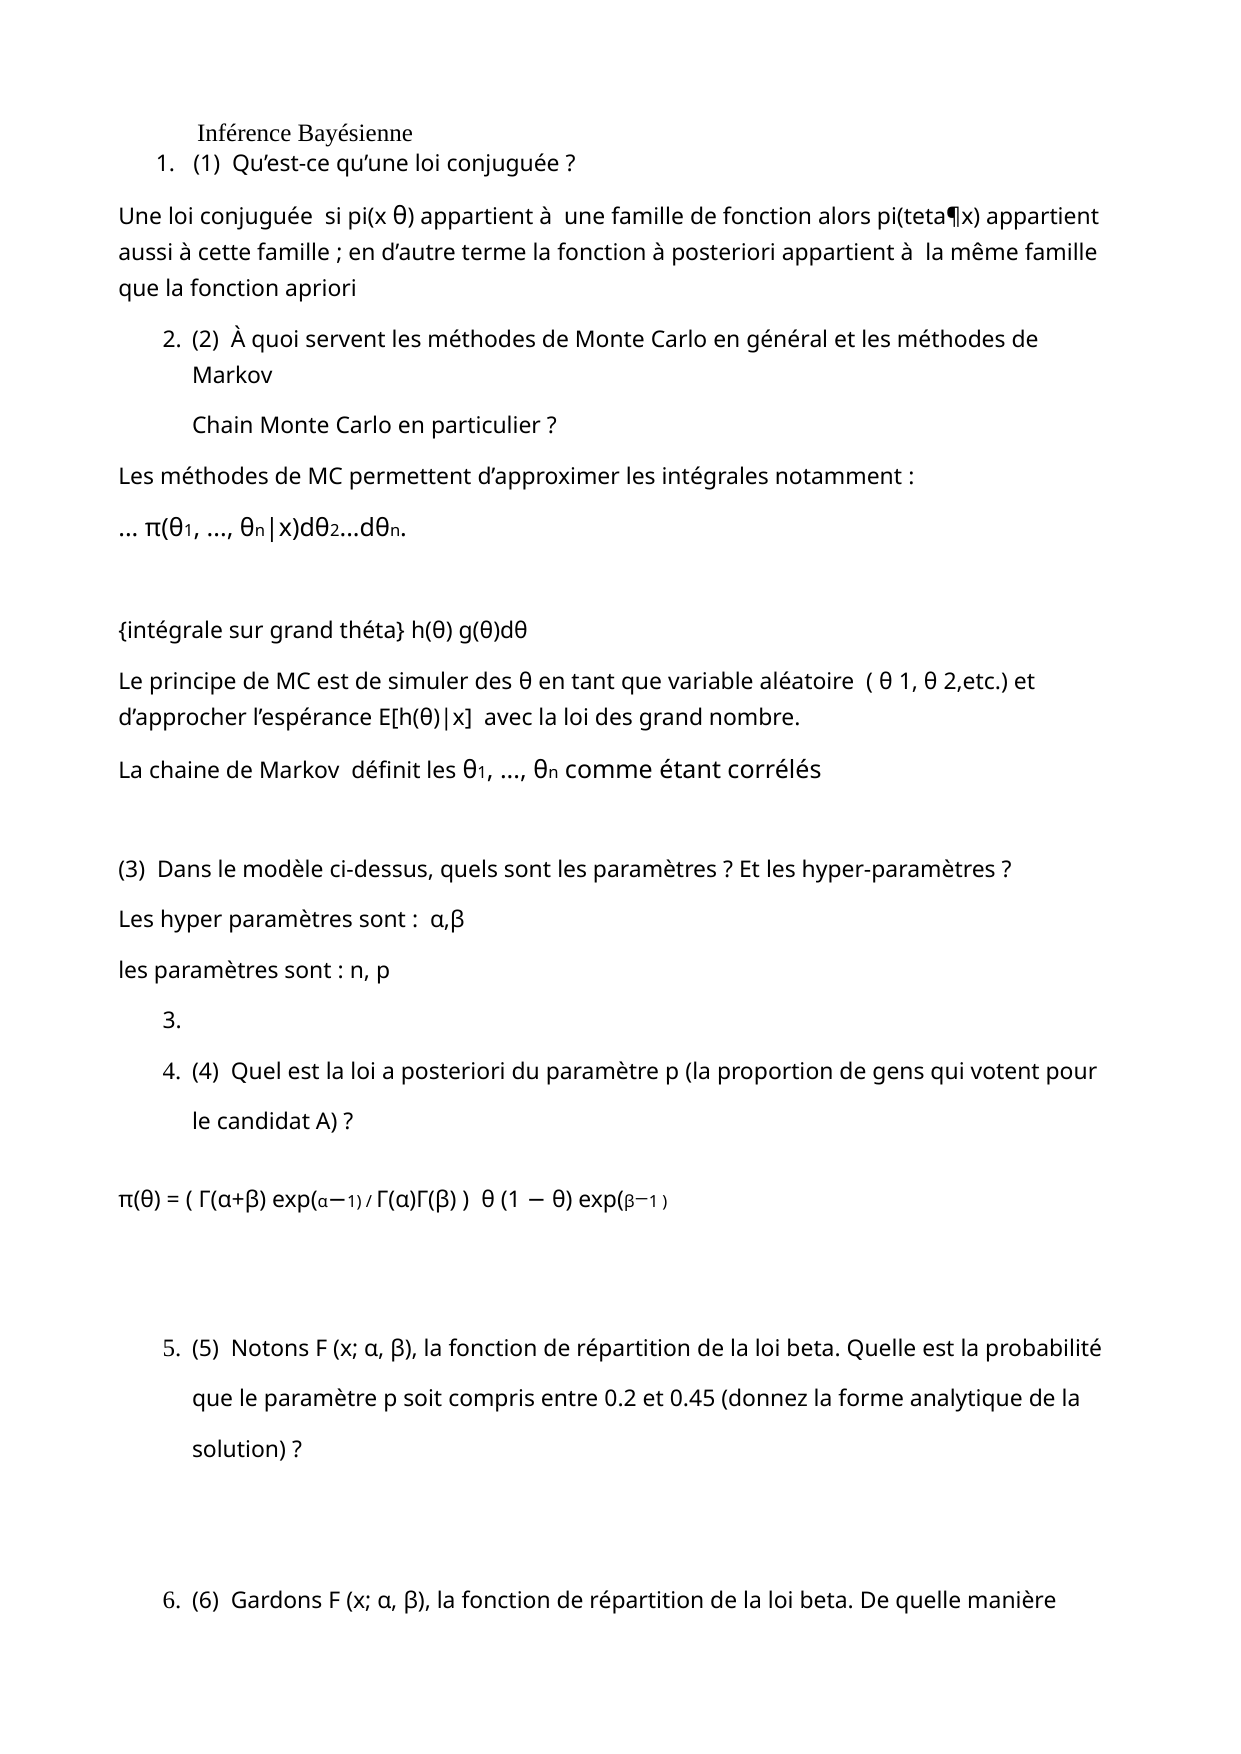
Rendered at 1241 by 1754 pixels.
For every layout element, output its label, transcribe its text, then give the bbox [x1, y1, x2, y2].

text les paramètres sont : n, p [118, 954, 1122, 985]
list Chain Monte Carlo en particulier ? [162, 409, 1122, 440]
text Les méthodes de MC permettent d’approximer les intégrales notamment : [118, 459, 1122, 491]
text π(θ) = ( Γ(α+β) exp(α−1) / Γ(α)Γ(β) ) θ (1 − θ) exp(β−1 ) [118, 1156, 1122, 1214]
list Inférence Bayésienne [156, 118, 1122, 147]
text {intégrale sur grand théta} h(θ) g(θ)dθ [118, 614, 1122, 646]
text La chaine de Markov définit les θ1, ..., θn comme étant corrélés [118, 751, 1122, 785]
text Le principe de MC est de simuler des θ en tant que variable aléatoire ( θ 1, θ 2,etc.) et d’approcher l’espérance E[h(θ)|x] avec la loi des grand nombre. [118, 665, 1122, 732]
text (3) Dans le modèle ci-dessus, quels sont les paramètres ? Et les hyper-paramètres ? [118, 853, 1122, 884]
text Une loi conjuguée si pi(x θ) appartient à une famille de fonction alors pi(teta¶x) appartient aussi à cette famille ; en d’autre terme la fonction à posteriori appartient à la même famille que la fonction apriori [118, 197, 1122, 303]
list que le paramètre p soit compris entre 0.2 et 0.45 (donnez la forme analytique de la [162, 1382, 1122, 1414]
list (4) Quel est la loi a posteriori du paramètre p (la proportion de gens qui votent pour [162, 1055, 1122, 1086]
text ... π(θ1, ..., θn|x)dθ2...dθn. [118, 510, 1122, 544]
list (6) Gardons F (x; α, β), la fonction de répartition de la loi beta. De quelle manière [162, 1584, 1122, 1616]
list (5) Notons F (x; α, β), la fonction de répartition de la loi beta. Quelle est la probabilité [162, 1332, 1122, 1363]
list (1) Qu’est-ce qu’une loi conjuguée ? [156, 147, 1122, 178]
list solution) ? [162, 1433, 1122, 1464]
list le candidat A) ? [162, 1105, 1122, 1137]
text Les hyper paramètres sont : α,β [118, 903, 1122, 934]
list (2) À quoi servent les méthodes de Monte Carlo en général et les méthodes de Markov [162, 323, 1122, 390]
